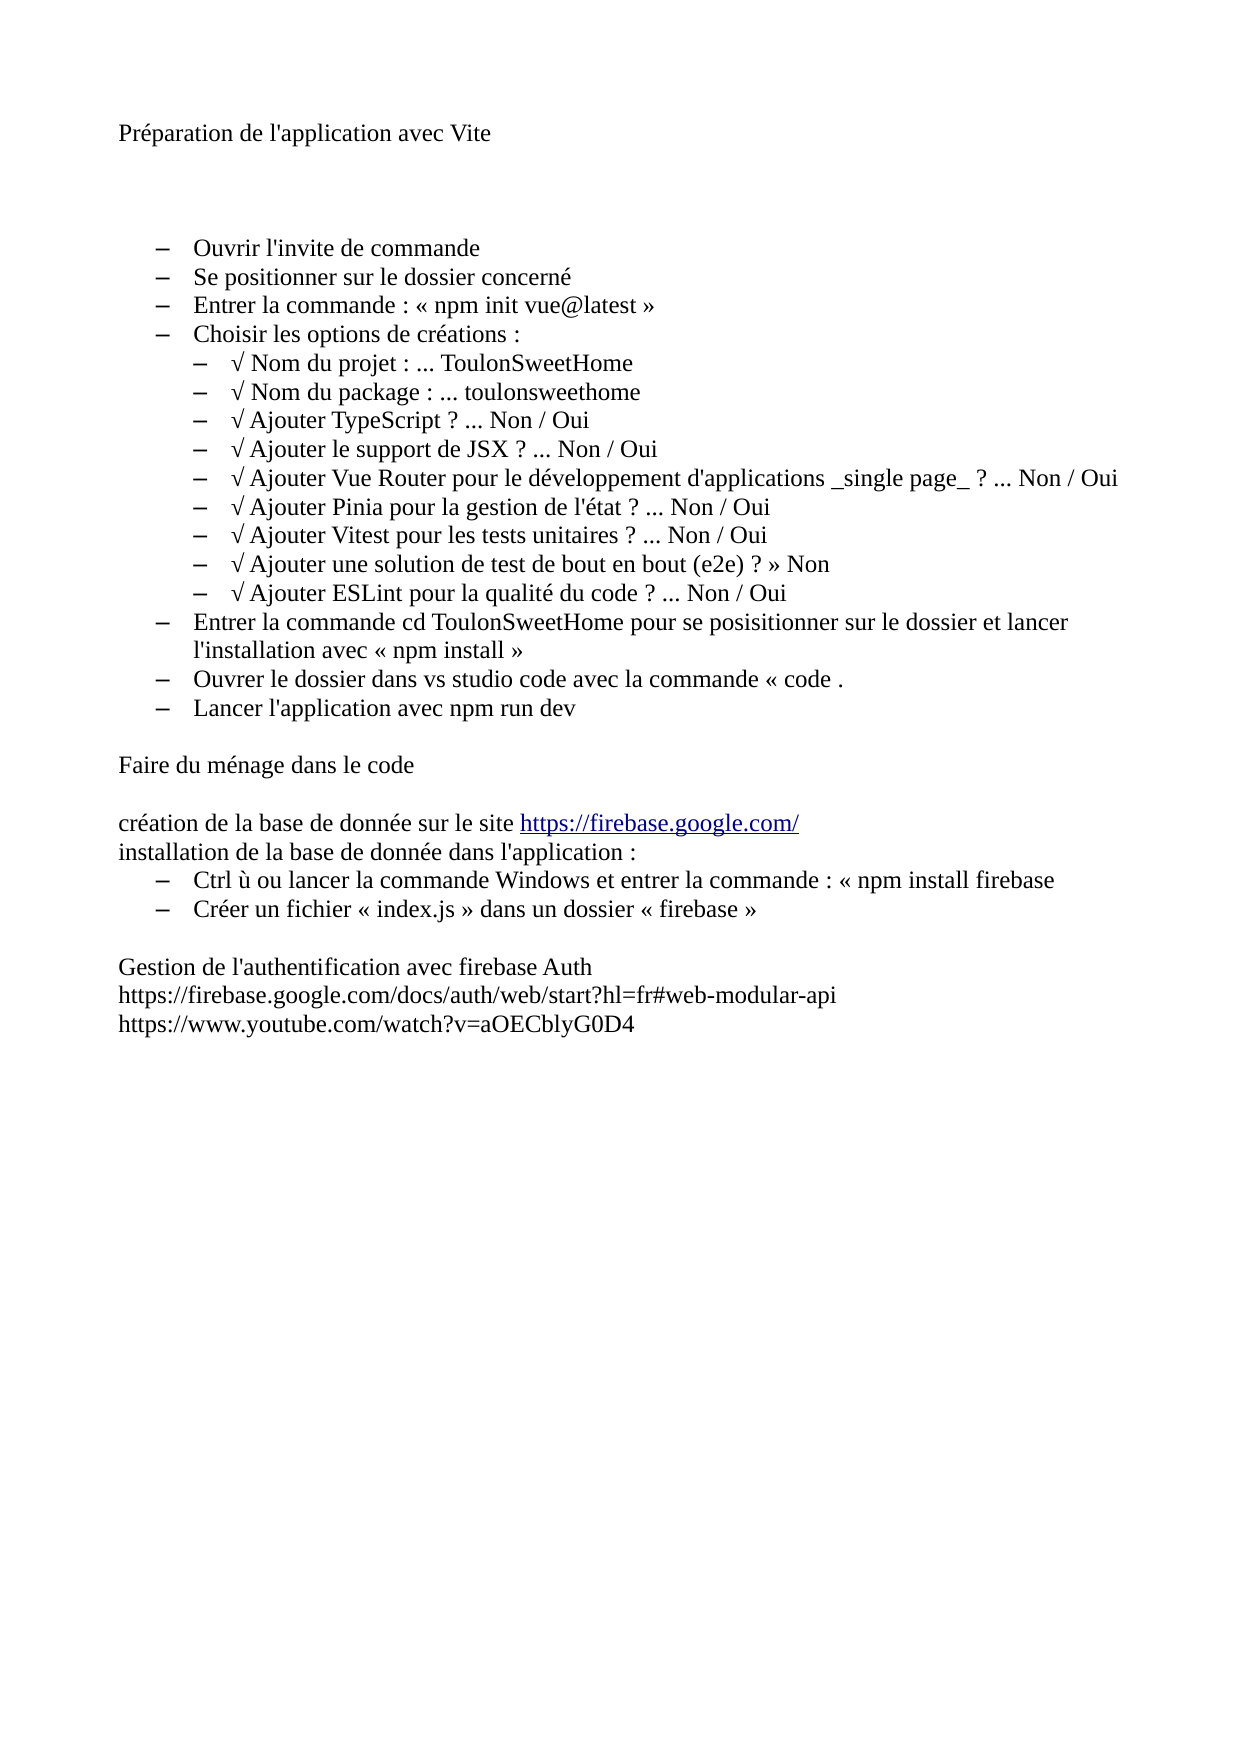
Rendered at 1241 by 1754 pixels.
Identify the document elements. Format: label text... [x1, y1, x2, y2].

list √ Ajouter une solution de test de bout en bout (e2e) ? » Non [193, 549, 1122, 578]
list √ Ajouter Vue Router pour le développement d'applications _single page_ ? ... Non / Oui [193, 463, 1122, 492]
text création de la base de donnée sur le site https://firebase.google.com/ [118, 808, 1122, 837]
list √ Nom du package : ... toulonsweethome [193, 377, 1122, 406]
list √ Ajouter TypeScript ? ... Non / Oui [193, 406, 1122, 434]
list Lancer l'application avec npm run dev [156, 693, 1122, 722]
list √ Ajouter le support de JSX ? ... Non / Oui [193, 434, 1122, 463]
list Choisir les options de créations : [156, 319, 1122, 348]
list Ouvrer le dossier dans vs studio code avec la commande « code . [156, 664, 1122, 693]
list Entrer la commande cd ToulonSweetHome pour se posisitionner sur le dossier et lancer l'installation avec « npm install » [156, 607, 1122, 664]
text Gestion de l'authentification avec firebase Auth [118, 952, 1122, 981]
text https://firebase.google.com/docs/auth/web/start?hl=fr#web-modular-api [118, 981, 1122, 1009]
list Ouvrir l'invite de commande [156, 233, 1122, 262]
list Se positionner sur le dossier concerné [156, 262, 1122, 291]
list √ Ajouter Pinia pour la gestion de l'état ? ... Non / Oui [193, 492, 1122, 521]
list Créer un fichier « index.js » dans un dossier « firebase » [156, 894, 1122, 923]
list Ctrl ù ou lancer la commande Windows et entrer la commande : « npm install firebase [156, 866, 1122, 894]
text installation de la base de donnée dans l'application : [118, 837, 1122, 866]
text Préparation de l'application avec Vite [118, 118, 1122, 147]
list √ Ajouter Vitest pour les tests unitaires ? ... Non / Oui [193, 521, 1122, 549]
text https://www.youtube.com/watch?v=aOECblyG0D4 [118, 1009, 1122, 1038]
text Faire du ménage dans le code [118, 751, 1122, 779]
list √ Nom du projet : ... ToulonSweetHome [193, 348, 1122, 377]
list √ Ajouter ESLint pour la qualité du code ? ... Non / Oui [193, 578, 1122, 607]
list Entrer la commande : « npm init vue@latest » [156, 291, 1122, 319]
